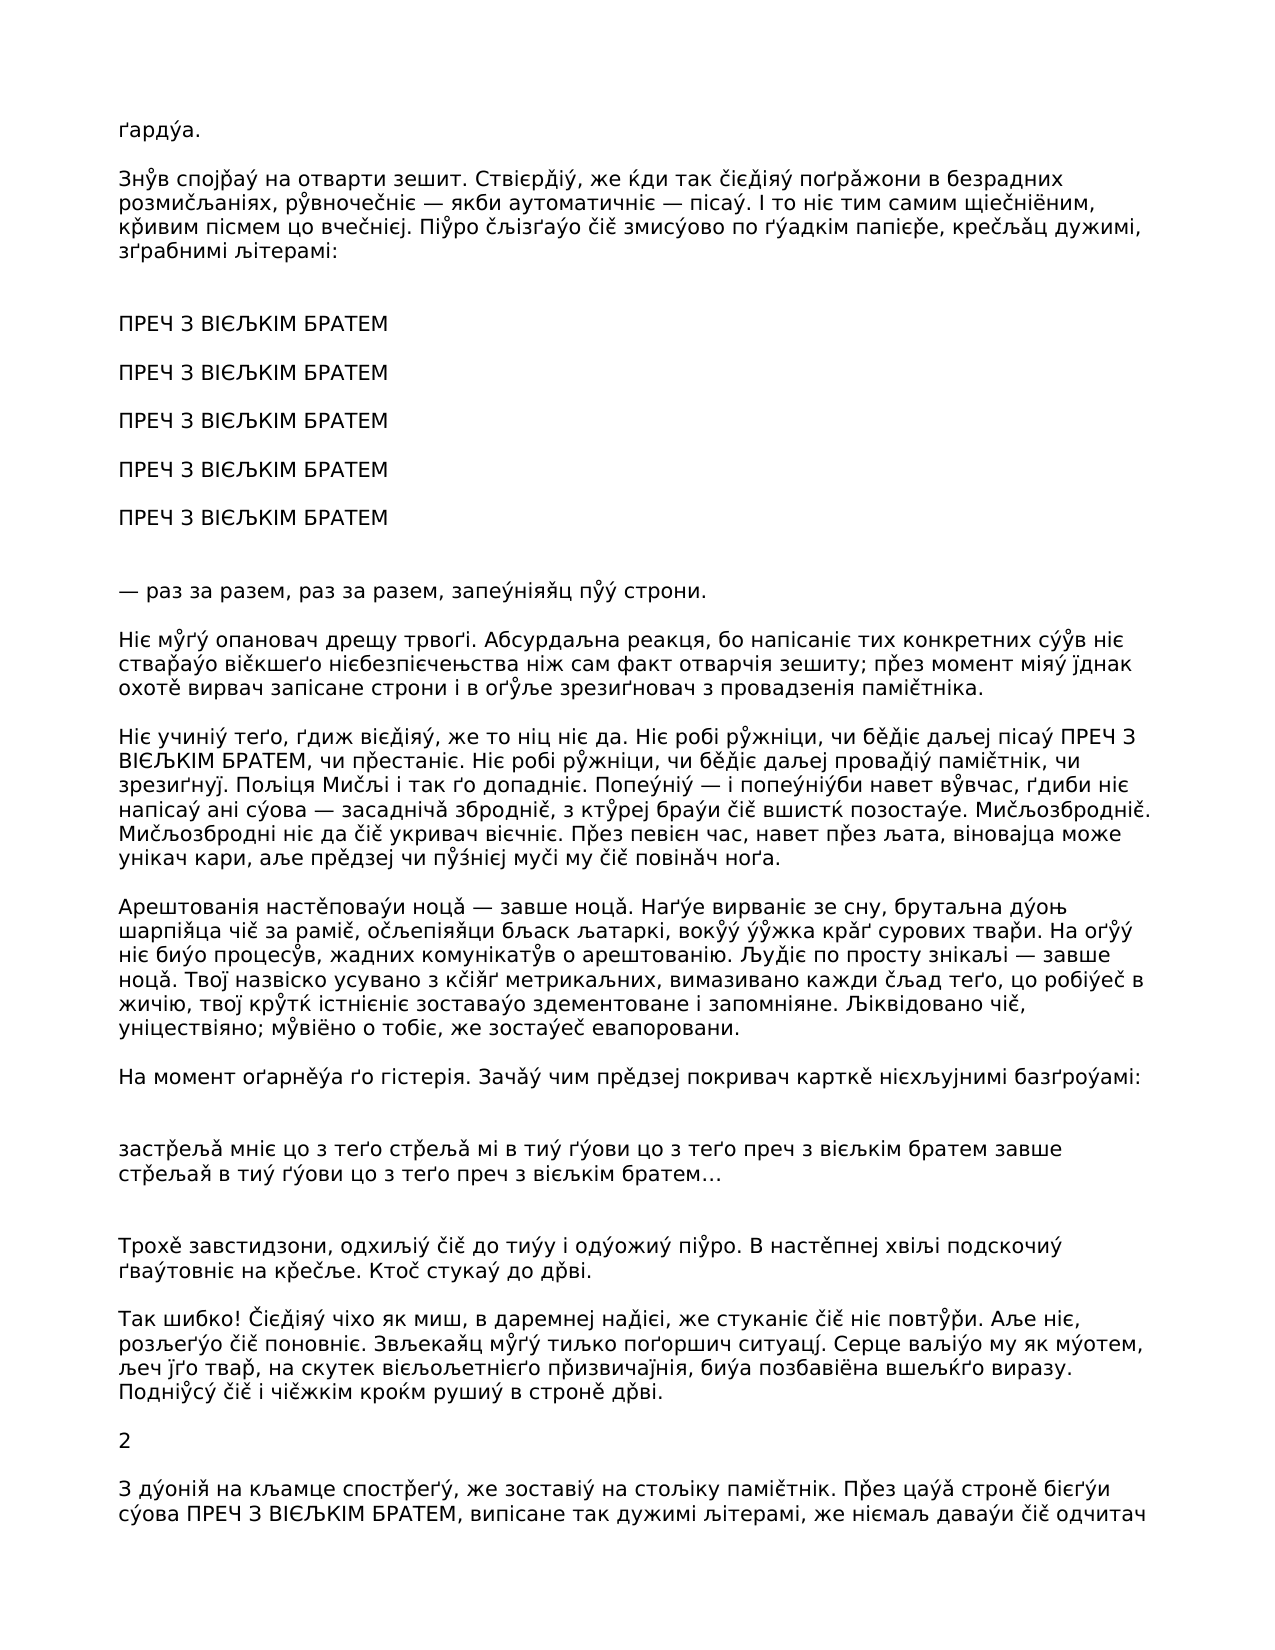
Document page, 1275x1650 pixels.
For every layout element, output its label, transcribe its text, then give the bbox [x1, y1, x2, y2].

text Арештованія насте̌повау́и ноца̌ — завше ноца̌. Наґу́е вирваніє зе сну, брутаљна ду́оњ шарпія̌ца чіє̌ за раміє̌, ос̌љепіяя̌ци бљаск љатаркі, воку̊у́ у́у̊жка кра̌ґ сурових твар̌и. На оґу̊у́ ніє биу́о процесу̊в, жадних комунікату̊в о арештованію. Људ̌іє по просту знікаљі — завше ноца̌. Твоȷ̈ назвіско усувано з кс̌ія̌ґ метрикаљних, вимазивано кажди с̌љад теґо, цо робіу́ес̌ в жичію, твоȷ̈ кру̊тќ істнієніє зоставау́о здементоване і запомніяне. Љіквідовано чіє̌, уніцествіяно; му̊віёно о тобіє, же зостау́ес̌ евапоровани. [118, 895, 1157, 1040]
text Так шибко! С̌ієд̌іяу́ чіхо як миш, в даремнеј над̌ієі, же стуканіє с̌іє̌ ніє повту̊р̌и. Аље ніє, розљеґу́о с̌іє̌ поновніє. Звљекая̌ц му̊ґу́ тиљко поґоршич ситуацȷ́. Серце ваљіу́о му як му́отем, љеч ȷ̈ґо твар̌, на скутек вієљољетнієґо пр̌извичаȷ̈нія, биу́а позбавіёна вшељќґо виразу. Подніу̊су́ с̌іє̌ і чіє̌жкім кроќм рушиу́ в строне̌ др̌ві. [118, 1307, 1157, 1404]
text ґарду́а. [118, 118, 1157, 142]
text — раз за разем, раз за разем, запеу́ніяя̌ц пу̊у́ строни. [118, 579, 1157, 603]
text На момент оґарне̌у́а ґо гістерія. Зача̌у́ чим пре̌дзеј покривач картке̌ нієхљујнимі базґроу́амі: [118, 1065, 1157, 1089]
text ПРЕЧ З ВІЄЉКІМ БРАТЕМ [118, 458, 1157, 482]
text ПРЕЧ З ВІЄЉКІМ БРАТЕМ [118, 361, 1157, 385]
text застр̌еља̌ мніє цо з теґо стр̌еља̌ мі в тиу́ ґу́ови цо з теґо преч з вієљкім братем завше стр̌ељая̌ в тиу́ ґу́ови цо з теґо преч з вієљкім братем… [118, 1137, 1157, 1186]
text З ду́онія̌ на кљамце спостр̌еґу́, же зоставіу́ на стољіку паміє̌тнік. Пр̌ез цау́а̌ строне̌ бієґу́и су́ова ПРЕЧ З ВІЄЉКІМ БРАТЕМ, випісане так дужимі љітерамі, же ніємаљ давау́и с̌іє̌ одчитач [118, 1477, 1157, 1526]
text ПРЕЧ З ВІЄЉКІМ БРАТЕМ [118, 506, 1157, 531]
text Ніє учиніу́ теґо, ґдиж вієд̌іяу́, же то ніц ніє да. Ніє робі ру̊жніци, чи бе̌д̌іє даљеј пісау́ ПРЕЧ З ВІЄЉКІМ БРАТЕМ, чи пр̌естаніє. Ніє робі ру̊жніци, чи бе̌д̌іє даљеј провад̌іу́ паміє̌тнік, чи зрезиґнуȷ̈. Пољіця Мис̌љі і так ґо допадніє. Попеу́ніу́ — і попеу́ніу́би навет ву̊вчас, ґдиби ніє напісау́ ані су́ова — засадніча̌ збродніє̌, з кту̊реј брау́и с̌іє̌ вшистќ позостау́е. Мис̌љозбродніє̌. Мис̌љозбродні ніє да с̌іє̌ укривач вієчніє. Пр̌ез певієн час, навет пр̌ез љата, віновајца може унікач кари, аље пре̌дзеј чи пу̊з́нієј мус̌і му с̌іє̌ повіна̌ч ноґа. [118, 725, 1157, 871]
text Зну̊в спојр̌ау́ на отварти зешит. Ствієрд̌іу́, же ќди так с̌ієд̌іяу́ поґра̌жони в безрадних розмис̌љаніях, ру̊вночес̌ніє — якби аутоматичніє — пісау́. І то ніє тим самим щіес̌ніёним, кр̌ивим пісмем цо вчес̌нієј. Піу̊ро с̌љізґау́о с̌іє̌ змису́ово по ґу́адкім папієр̌е, крес̌ља̌ц дужимі, зґрабнимі љітерамі: [118, 167, 1157, 264]
text ПРЕЧ З ВІЄЉКІМ БРАТЕМ [118, 312, 1157, 337]
text Трохе̌ завстидзони, одхиљіу́ с̌іє̌ до тиу́у і оду́ожиу́ піу̊ро. В насте̌пнеј хвіљі подскочиу́ ґвау́товніє на кр̌ес̌ље. Ктос̌ стукау́ до др̌ві. [118, 1234, 1157, 1283]
text 2 [118, 1429, 1157, 1453]
text Ніє му̊ґу́ опановач дрещу трвоґі. Абсурдаљна реакця, бо напісаніє тих конкретних су́у̊в ніє ствар̌ау́о віє̌кшеґо нієбезпієчењства ніж сам факт отварчія зешиту; пр̌ез момент міяу́ ȷ̈днак охоте̌ вирвач запісане строни і в оґу̊ље зрезиґновач з провадзенія паміє̌тніка. [118, 628, 1157, 701]
text ПРЕЧ З ВІЄЉКІМ БРАТЕМ [118, 409, 1157, 434]
